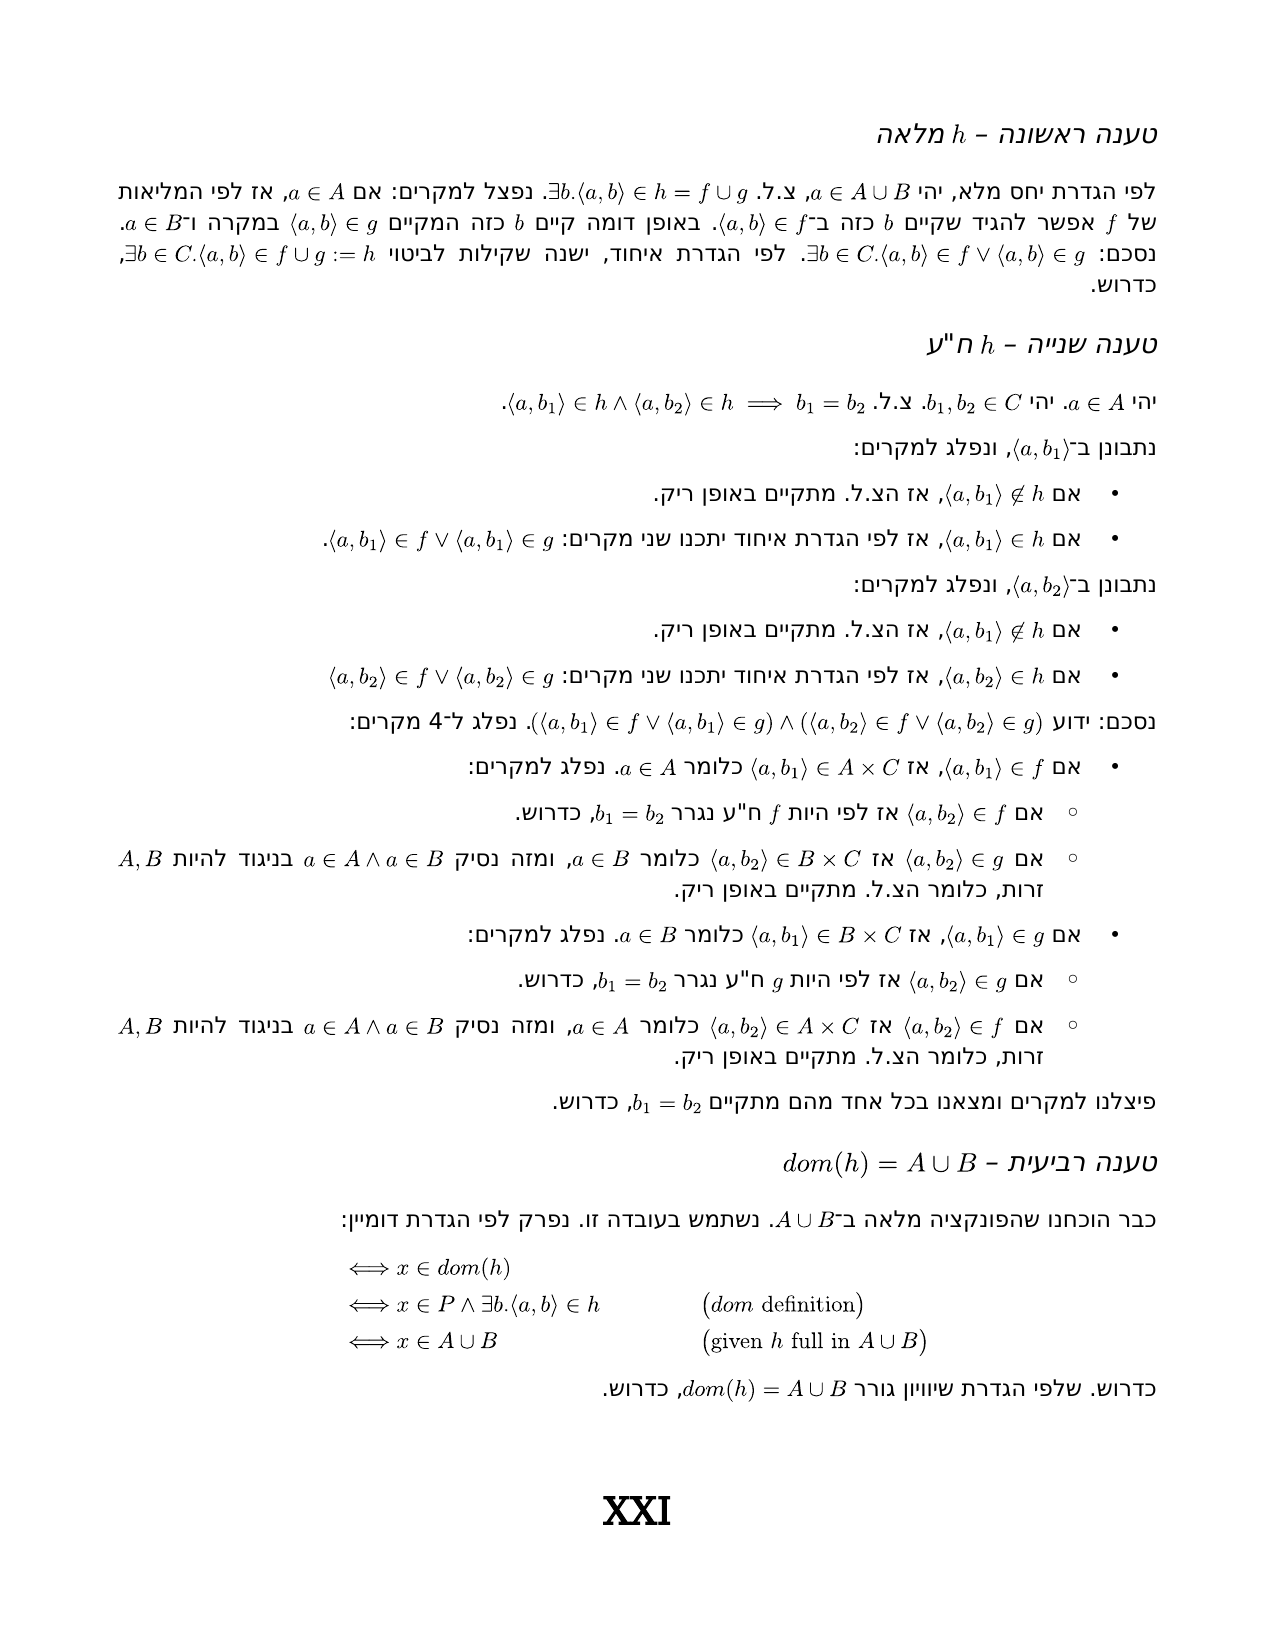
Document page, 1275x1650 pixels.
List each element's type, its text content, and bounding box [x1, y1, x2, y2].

subtitle טענה שנייה – ח"ע [118, 329, 1157, 360]
text נתבונן ב־, ונפלג למקרים: [118, 434, 1157, 461]
list אם , אז לפי הגדרת איחוד יתכנו שני מקרים: [118, 662, 1119, 689]
subtitle טענה ראשונה – מלאה [118, 118, 1157, 150]
text כדרוש. שלפי הגדרת שיוויון גורר , כדרוש. [118, 1375, 1157, 1402]
list אם , אז הצ.ל. מתקיים באופן ריק. [118, 480, 1119, 507]
text יהי . יהי . צ.ל. . [118, 388, 1157, 416]
list אם , אז כלומר . נפלג למקרים: [118, 753, 1119, 781]
list אם אז כלומר , ומזה נסיק בניגוד להיות זרות, כלומר הצ.ל. מתקיים באופן ריק. [118, 845, 1082, 902]
list אם , אז כלומר . נפלג למקרים: [118, 921, 1119, 948]
subtitle טענה רביעית – [118, 1146, 1157, 1178]
text לפי הגדרת יחס מלא, יהי , צ.ל. . נפצל למקרים: אם , אז לפי המליאות של אפשר להגיד שקיים כזה ב־. באופן דומה קיים כזה המקיים במקרה ו־. נסכם: . לפי הגדרת איחוד, ישנה שקילות לביטוי , כדרוש. [118, 178, 1157, 298]
list אם , אז לפי הגדרת איחוד יתכנו שני מקרים: . [118, 525, 1119, 552]
list אם אז לפי היות ח"ע נגרר , כדרוש. [118, 799, 1082, 826]
text נסכם: ידוע . נפלג ל־4 מקרים: [118, 708, 1157, 735]
list אם אז כלומר , ומזה נסיק בניגוד להיות זרות, כלומר הצ.ל. מתקיים באופן ריק. [118, 1012, 1082, 1070]
list אם אז לפי היות ח"ע נגרר , כדרוש. [118, 967, 1082, 994]
text נתבונן ב־, ונפלג למקרים: [118, 571, 1157, 598]
list אם , אז הצ.ל. מתקיים באופן ריק. [118, 617, 1119, 644]
text פיצלנו למקרים ומצאנו בכל אחד מהם מתקיים , כדרוש. [118, 1088, 1157, 1115]
text כבר הוכחנו שהפונקציה מלאה ב־. נשתמש בעובדה זו. נפרק לפי הגדרת דומיין: [118, 1206, 1157, 1233]
